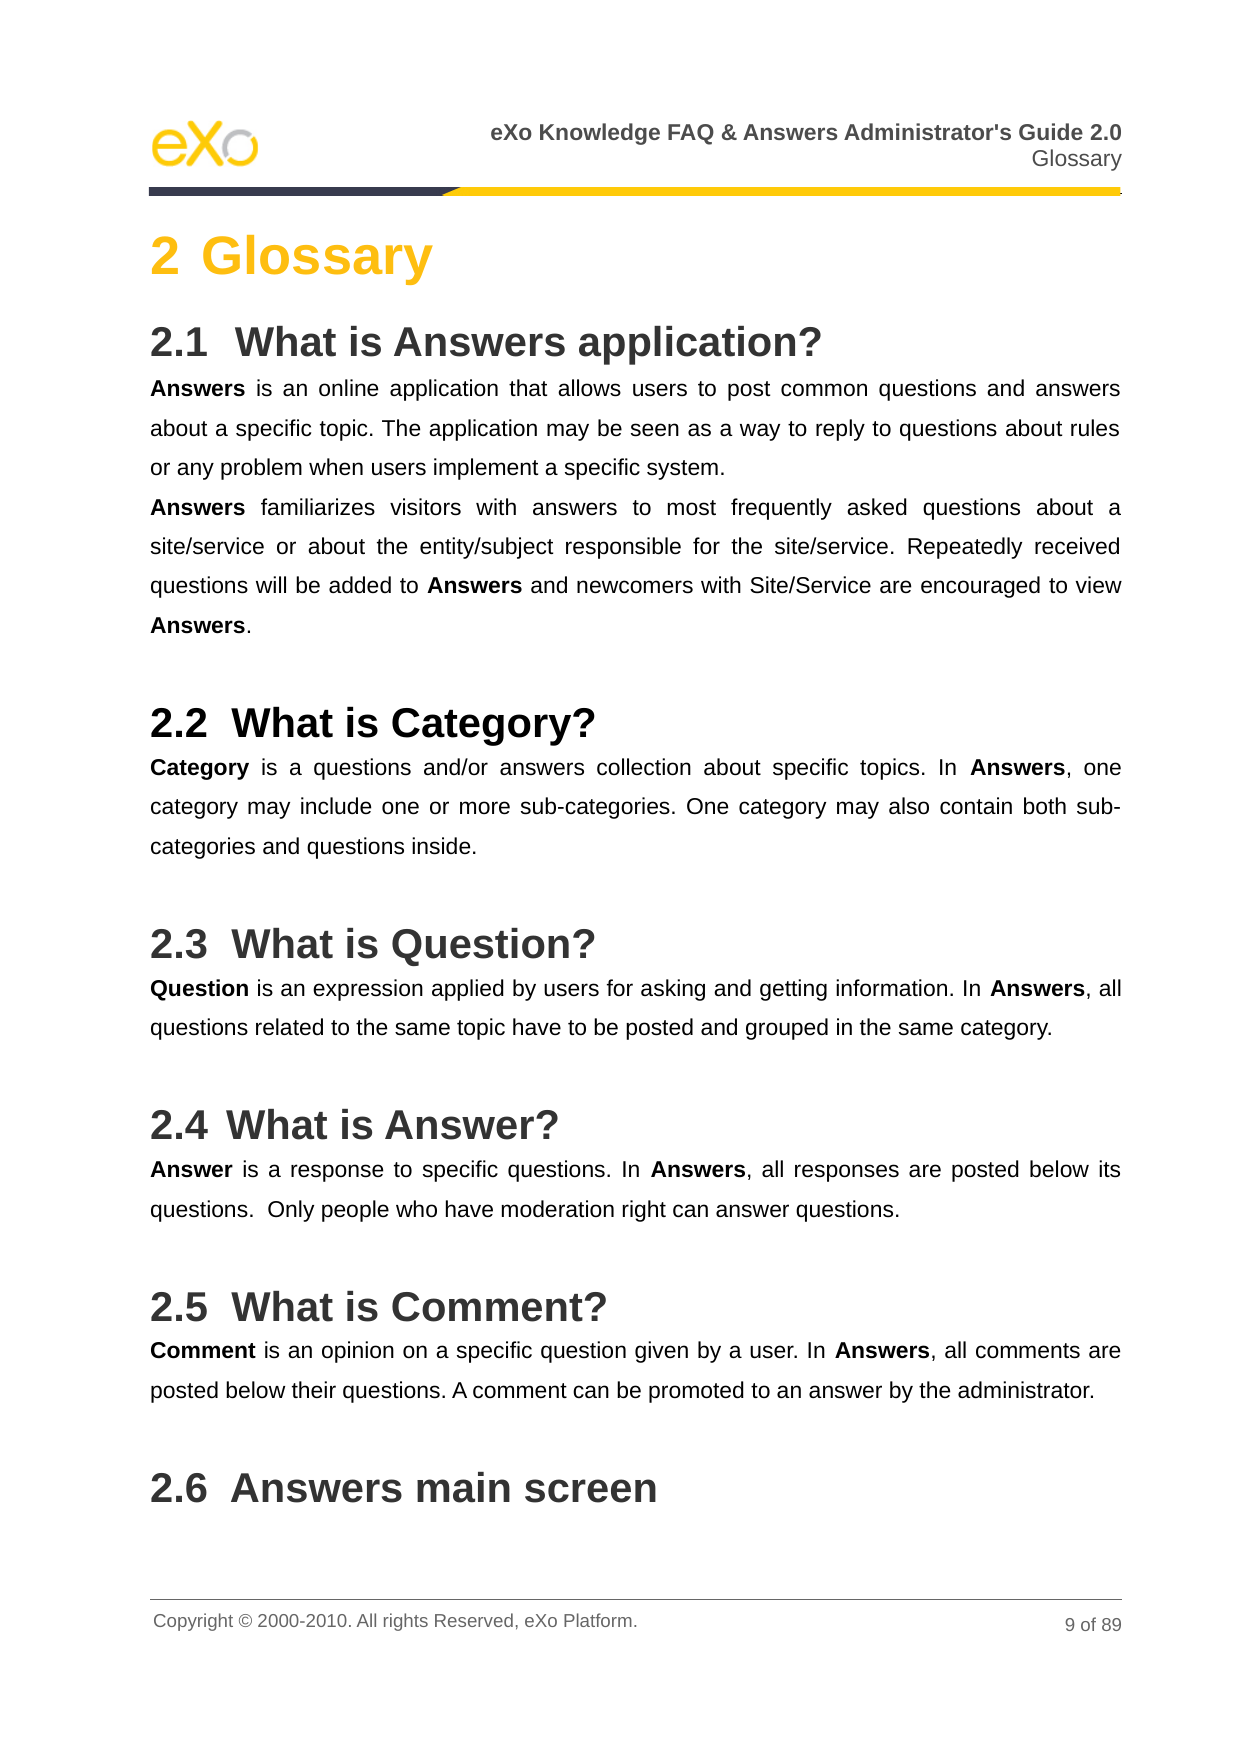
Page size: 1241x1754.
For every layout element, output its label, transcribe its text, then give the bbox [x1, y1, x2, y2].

picture [148, 187, 1121, 196]
text Question is an expression applied by users for asking and getting information. In Answers, all questions related to the same topic have to be posted and grouped in the same category. [150, 975, 1122, 1041]
text Answer is a response to specific questions. In Answers, all responses are posted below its questions. Only people who have moderation right can answer questions. [150, 1156, 1122, 1222]
subtitle What is Answers application? [150, 305, 1122, 368]
subtitle Answers main screen [150, 1463, 1122, 1511]
subtitle What is Answer? [150, 1101, 1122, 1148]
picture [152, 120, 259, 167]
subtitle Glossary [150, 223, 1122, 286]
subtitle What is Comment? [150, 1282, 1122, 1330]
text Answers familiarizes visitors with answers to most frequently asked questions about a site/service or about the entity/subject responsible for the site/service. Repeatedly received questions will be added to Answers and newcomers with Site/Service are encouraged to view Answers. [150, 493, 1122, 638]
text Comment is an opinion on a specific question given by a user. In Answers, all comments are posted below their questions. A comment can be promoted to an answer by the administrator. [150, 1337, 1122, 1403]
subtitle What is Category? [150, 698, 1122, 746]
text Answers is an online application that allows users to post common questions and answers about a specific topic. The application may be seen as a way to reply to questions about rules or any problem when users implement a specific system. [150, 375, 1122, 480]
text Category is a questions and/or answers collection about specific topics. In Answers, one category may include one or more sub-categories. One category may also contain both sub-categories and questions inside. [150, 754, 1122, 859]
subtitle What is Question? [150, 919, 1122, 967]
